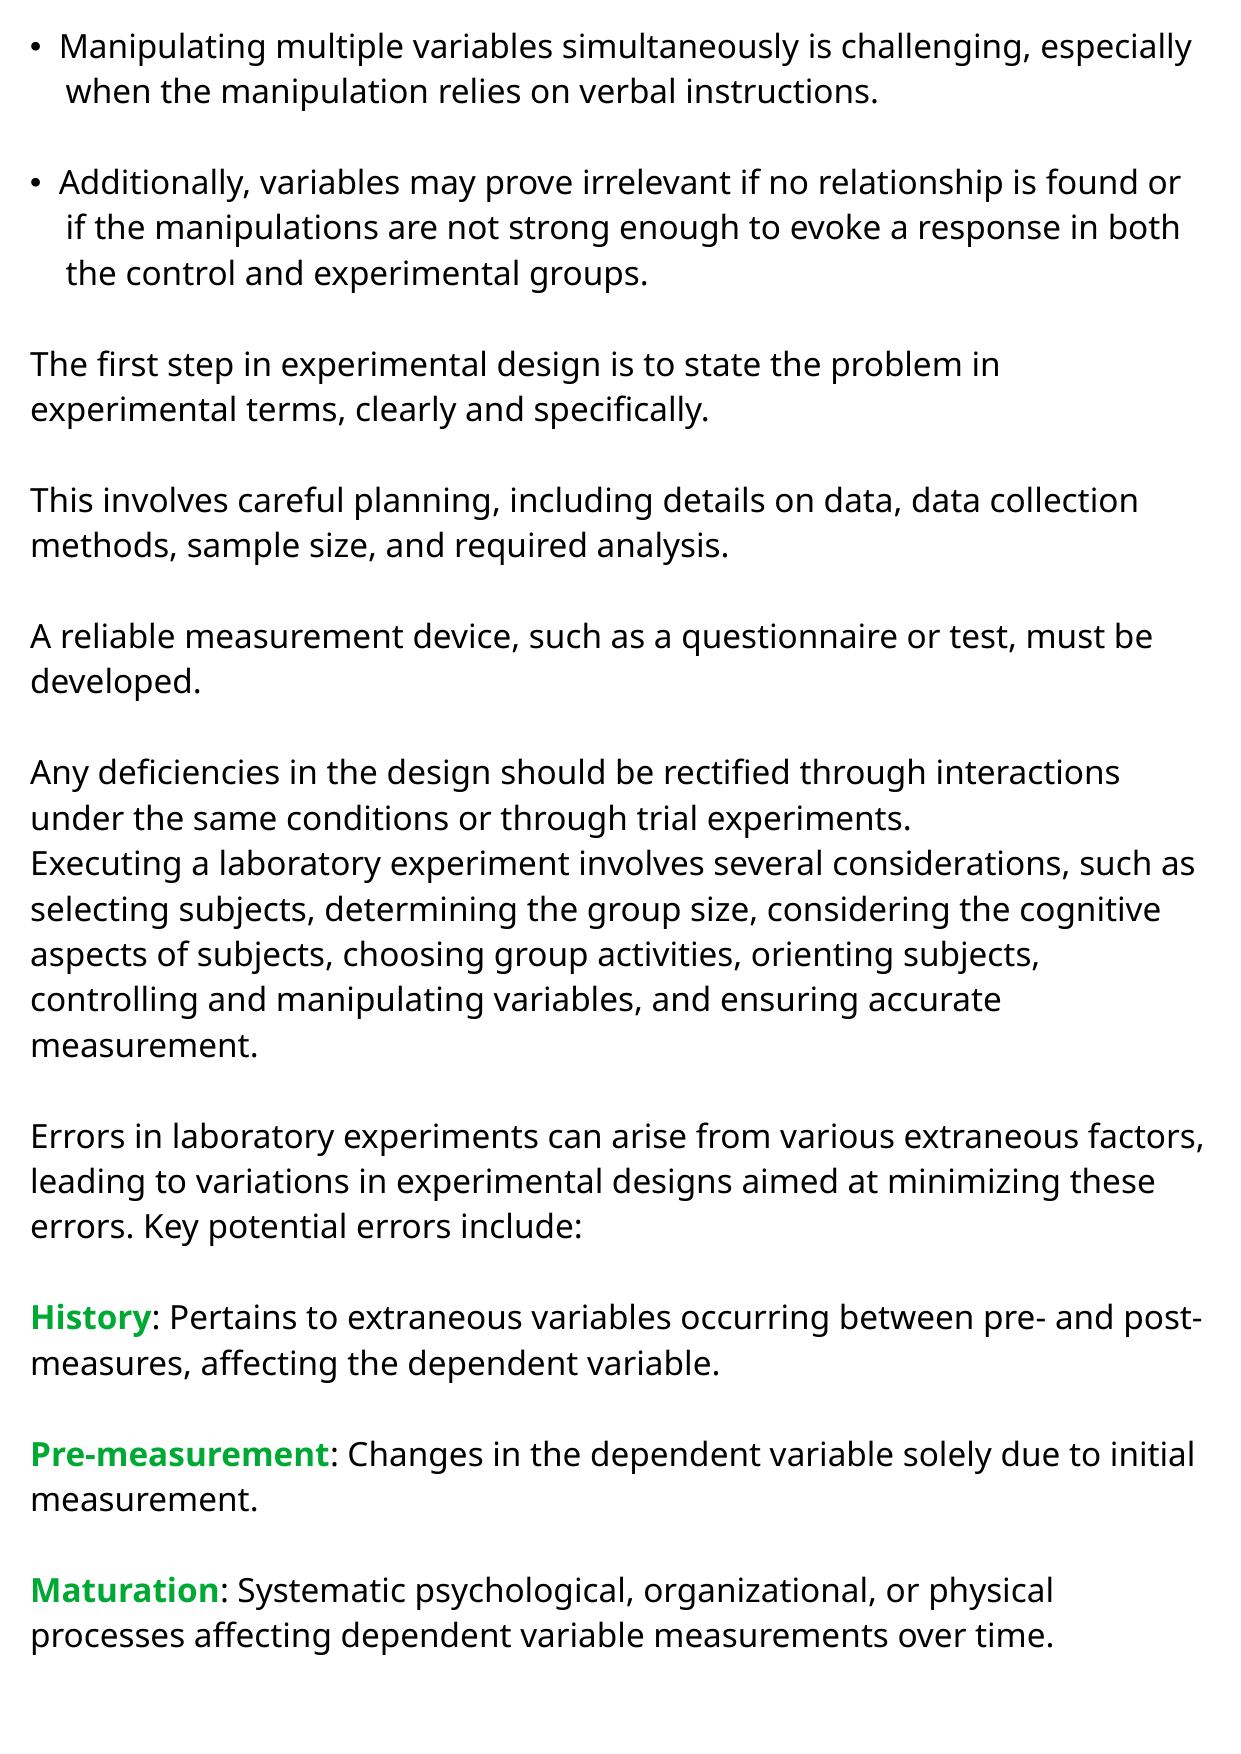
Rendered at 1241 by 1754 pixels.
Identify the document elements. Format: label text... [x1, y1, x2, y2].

subtitle Manipulating multiple variables simultaneously is challenging, especially when the manipulation relies on verbal instructions. [30, 22, 1211, 113]
subtitle A reliable measurement device, such as a questionnaire or test, must be developed. [30, 613, 1211, 704]
subtitle Any deficiencies in the design should be rectified through interactions under the same conditions or through trial experiments. [30, 749, 1211, 840]
subtitle This involves careful planning, including details on data, data collection methods, sample size, and required analysis. [30, 477, 1211, 567]
subtitle Executing a laboratory experiment involves several considerations, such as selecting subjects, determining the group size, considering the cognitive aspects of subjects, choosing group activities, orienting subjects, controlling and manipulating variables, and ensuring accurate measurement. Errors in laboratory experiments can arise from various extraneous factors, leading to variations in experimental designs aimed at minimizing these errors. Key potential errors include: History: Pertains to extraneous variables occurring between pre- and post-measures, affecting the dependent variable. [30, 840, 1211, 1385]
subtitle The first step in experimental design is to state the problem in experimental terms, clearly and specifically. [30, 340, 1211, 431]
subtitle Pre-measurement: Changes in the dependent variable solely due to initial measurement. [30, 1385, 1211, 1521]
subtitle Additionally, variables may prove irrelevant if no relationship is found or if the manipulations are not strong enough to evoke a response in both the control and experimental groups. [30, 159, 1211, 295]
subtitle Maturation: Systematic psychological, organizational, or physical processes affecting dependent variable measurements over time. [30, 1521, 1211, 1703]
